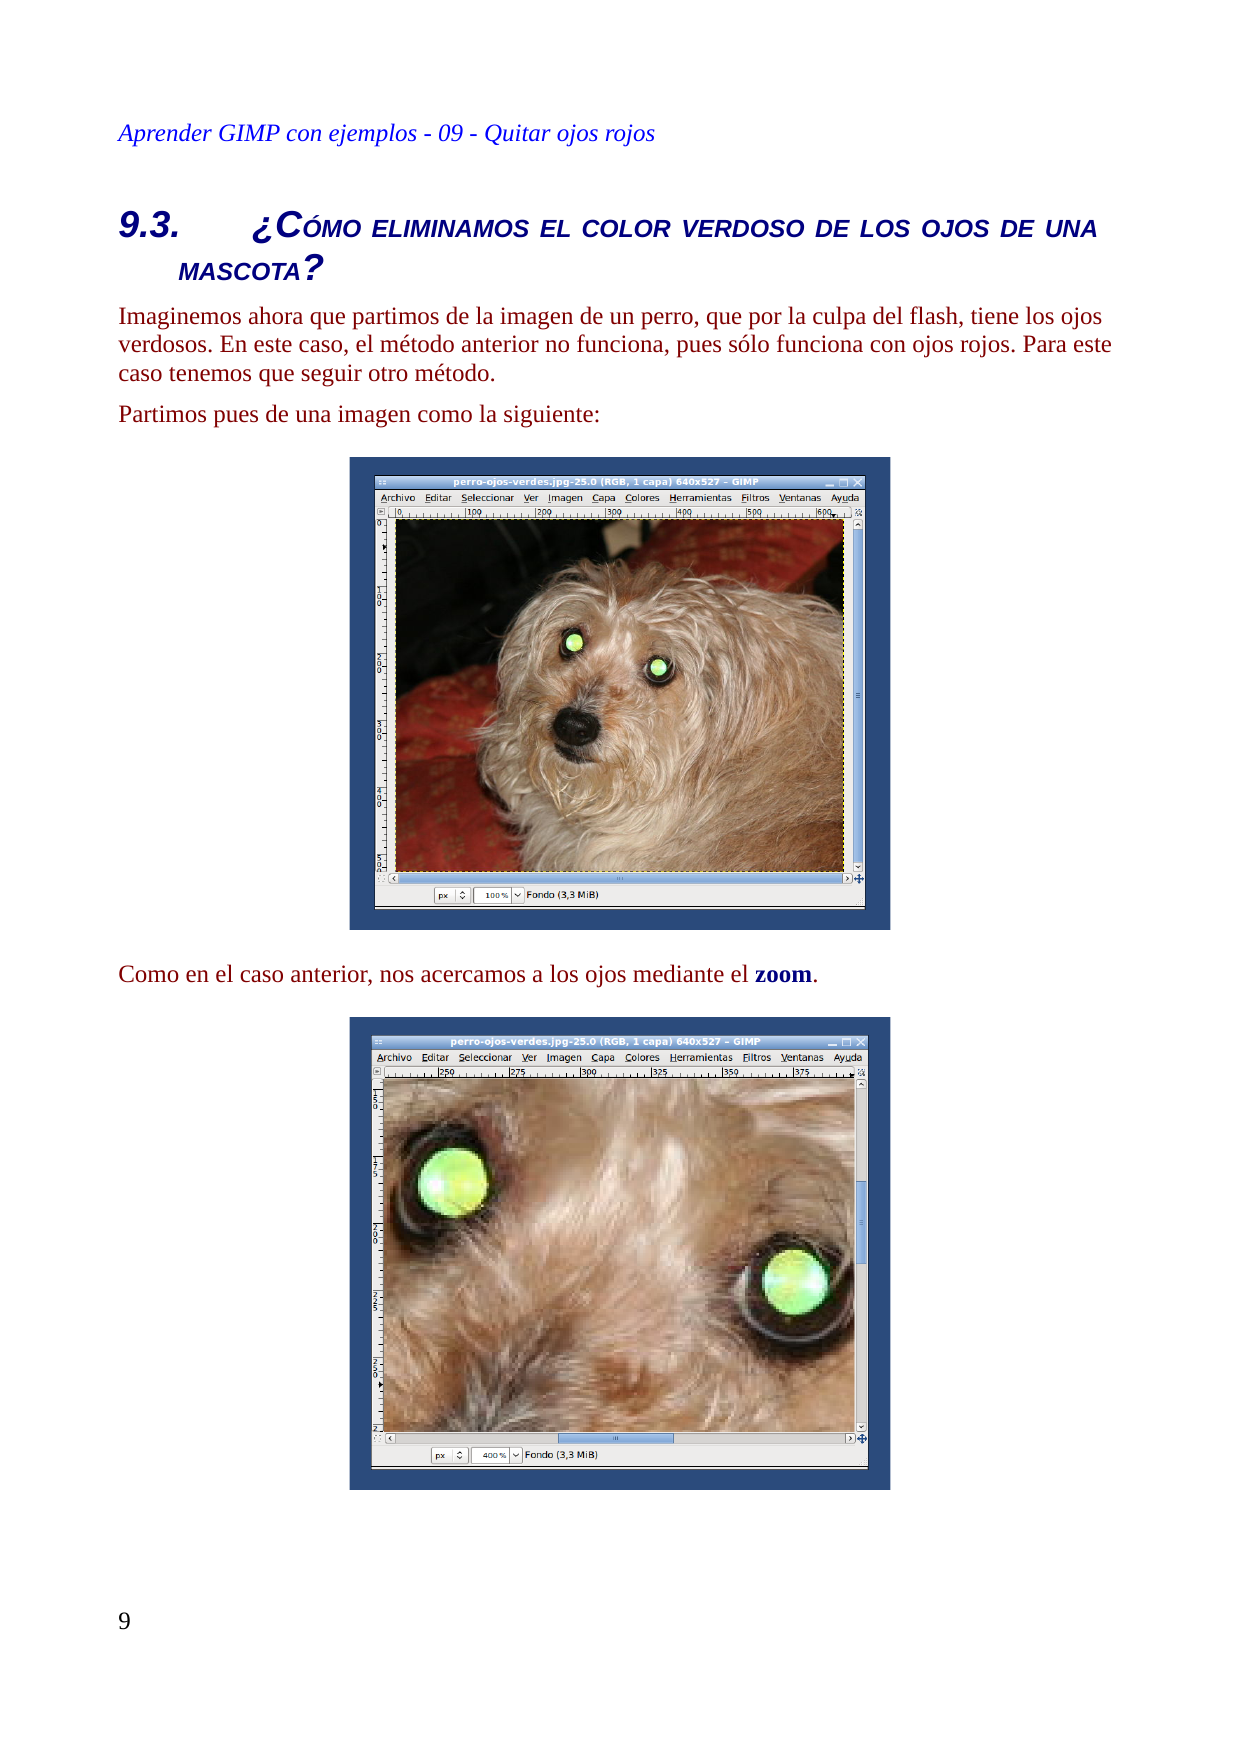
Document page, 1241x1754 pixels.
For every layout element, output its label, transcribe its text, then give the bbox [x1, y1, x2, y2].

subtitle ¿Cómo eliminamos el color verdoso de los ojos de una mascota? [118, 202, 1122, 288]
text Como en el caso anterior, nos acercamos a los ojos mediante el zoom. [118, 959, 1122, 988]
picture [349, 1017, 891, 1490]
text Imaginemos ahora que partimos de la imagen de un perro, que por la culpa del flash, tiene los ojos verdosos. En este caso, el método anterior no funciona, pues sólo funciona con ojos rojos. Para este caso tenemos que seguir otro método. [118, 301, 1122, 387]
text Partimos pues de una imagen como la siguiente: [118, 399, 1122, 428]
picture [349, 457, 891, 930]
